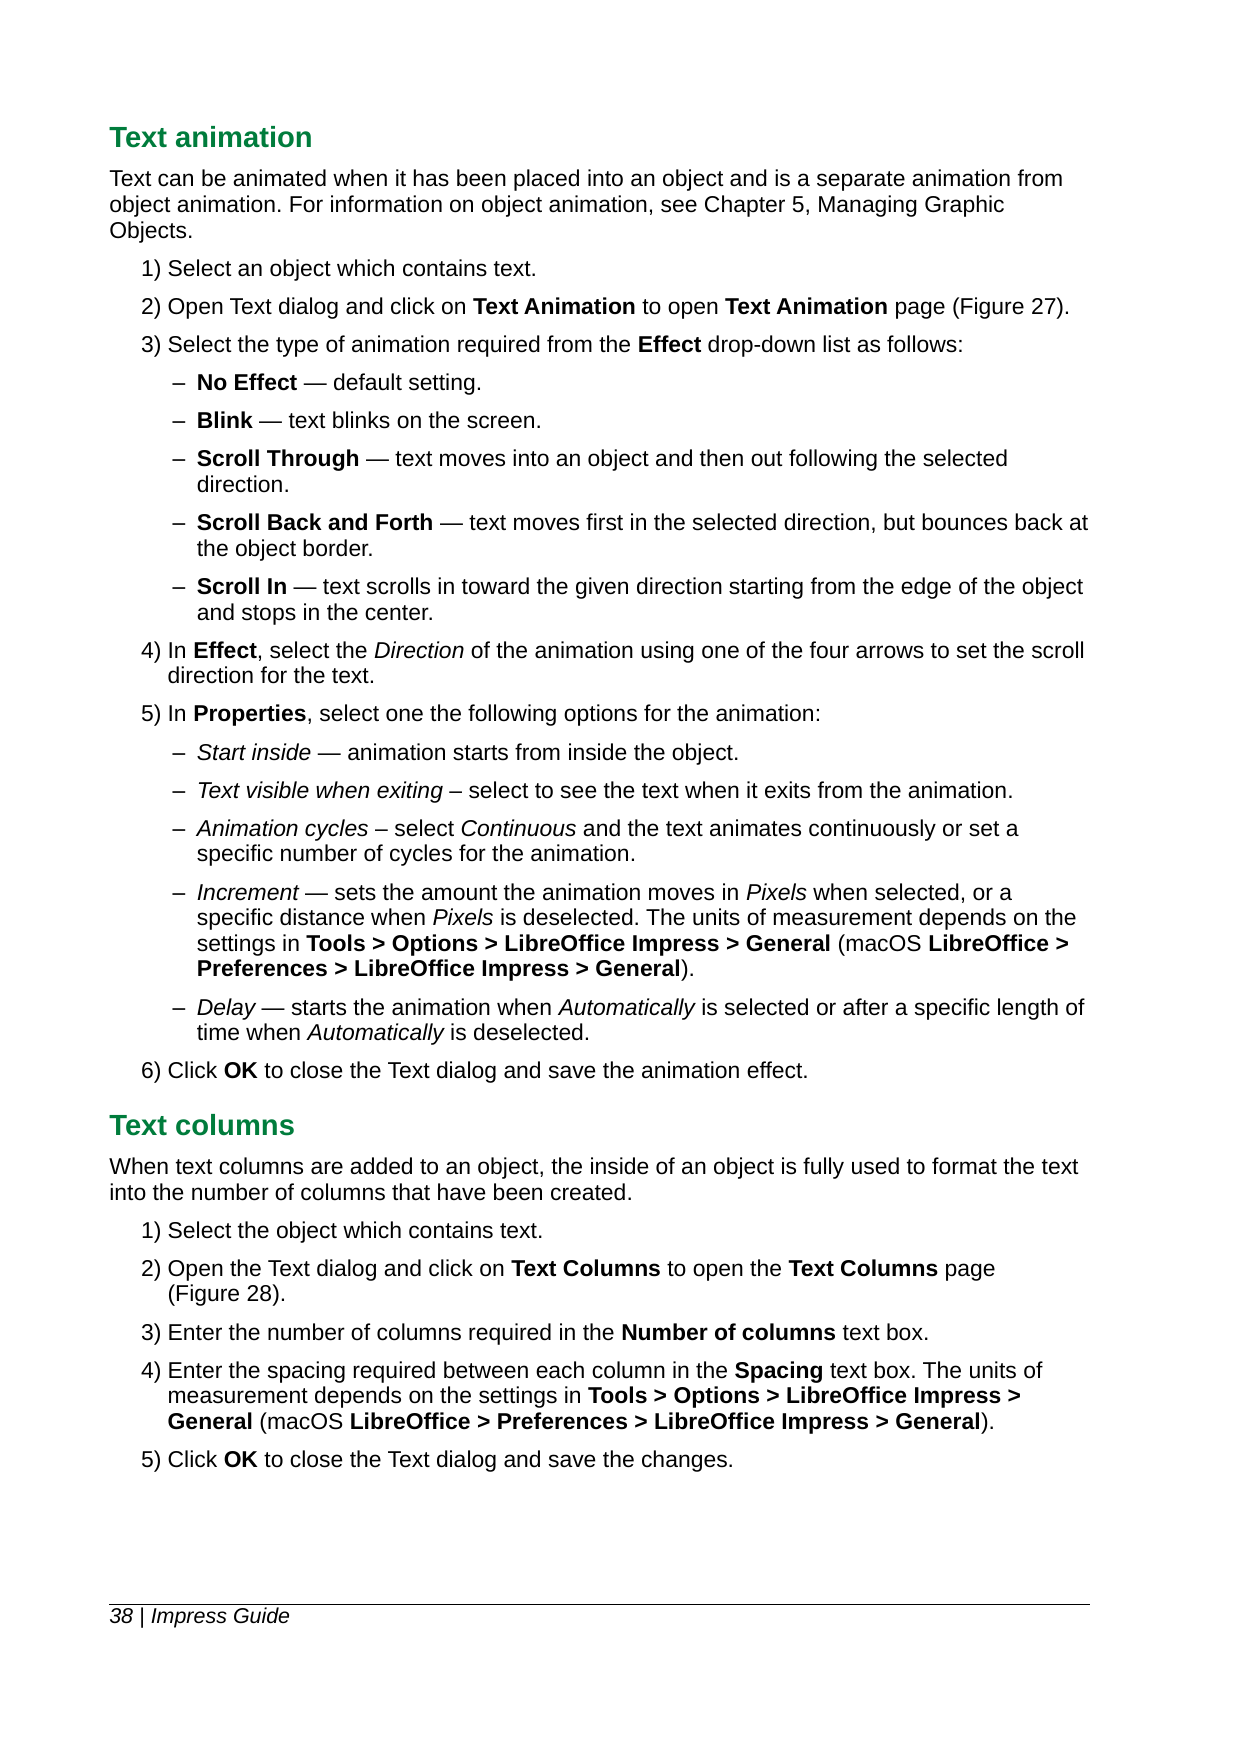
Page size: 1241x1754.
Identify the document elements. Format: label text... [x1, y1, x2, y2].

list Animation cycles – select Continuous and the text animates continuously or set a specific number of cycles for the animation. [182, 816, 1090, 867]
list In Effect, select the Direction of the animation using one of the four arrows to set the scroll direction for the text. [153, 637, 1090, 689]
list Blink — text blinks on the screen. [182, 408, 1090, 434]
list Open the Text dialog and click on Text Columns to open the Text Columns page (Figure 28). [153, 1255, 1090, 1307]
list Select an object which contains text. [153, 256, 1090, 281]
list Enter the spacing required between each column in the Spacing text box. The units of measurement depends on the settings in Tools > Options > LibreOffice Impress > General (macOS LibreOffice > Preferences > LibreOffice Impress > General). [153, 1357, 1090, 1434]
list Open Text dialog and click on Text Animation to open Text Animation page (Figure 27). [153, 294, 1090, 319]
subtitle Text animation [109, 121, 1090, 154]
list Start inside — animation starts from inside the object. [182, 739, 1090, 765]
subtitle Text columns [109, 1108, 1090, 1141]
list Click OK to close the Text dialog and save the animation effect. [153, 1058, 1090, 1084]
list Select the object which contains text. [153, 1217, 1090, 1243]
list Click OK to close the Text dialog and save the changes. [153, 1447, 1090, 1472]
list Enter the number of columns required in the Number of columns text box. [153, 1319, 1090, 1345]
list Scroll Through — text moves into an object and then out following the selected direction. [182, 446, 1090, 497]
list In Properties, select one the following options for the animation: [153, 701, 1090, 727]
list Delay — starts the animation when Automatically is selected or after a specific length of time when Automatically is deselected. [182, 994, 1090, 1046]
list Increment — sets the amount the animation moves in Pixels when selected, or a specific distance when Pixels is deselected. The units of measurement depends on the settings in Tools > Options > LibreOffice Impress > General (macOS LibreOffice > Preferences > LibreOffice Impress > General). [182, 879, 1090, 982]
text When text columns are added to an object, the inside of an object is fully used to format the text into the number of columns that have been created. [109, 1153, 1090, 1205]
list No Effect — default setting. [182, 370, 1090, 396]
list Select the type of animation required from the Effect drop-down list as follows: [153, 332, 1090, 357]
text Text can be animated when it has been placed into an object and is a separate animation from object animation. For information on object animation, see Chapter 5, Managing Graphic Objects. [109, 166, 1090, 243]
list Text visible when exiting – select to see the text when it exits from the animation. [182, 777, 1090, 803]
list Scroll In — text scrolls in toward the given direction starting from the edge of the object and stops in the center. [182, 574, 1090, 625]
list Scroll Back and Forth — text moves first in the selected direction, but bounces back at the object border. [182, 510, 1090, 561]
